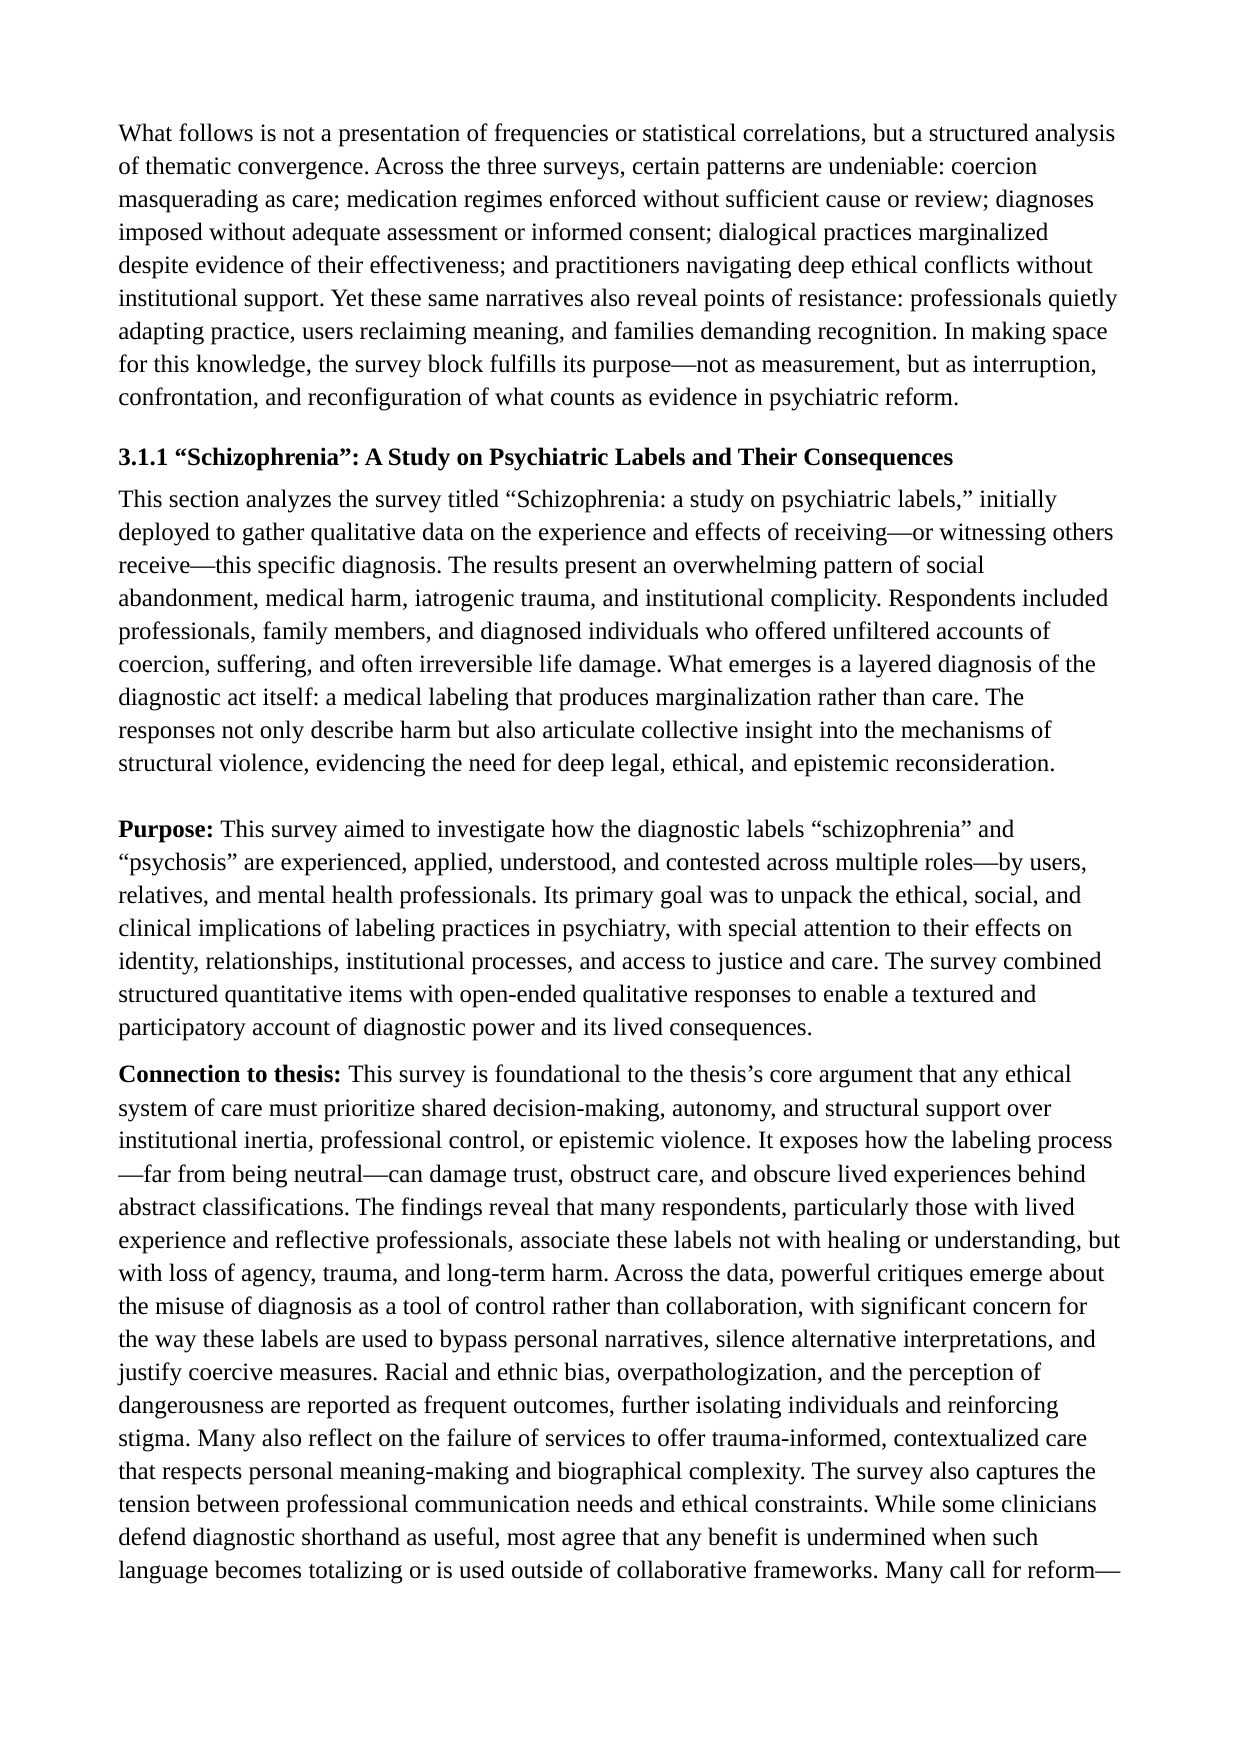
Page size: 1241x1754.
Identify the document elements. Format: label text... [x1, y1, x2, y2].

text Connection to thesis: This survey is foundational to the thesis’s core argument that any ethical system of care must prioritize shared decision-making, autonomy, and structural support over institutional inertia, professional control, or epistemic violence. It exposes how the labeling process—far from being neutral—can damage trust, obstruct care, and obscure lived experiences behind abstract classifications. The findings reveal that many respondents, particularly those with lived experience and reflective professionals, associate these labels not with healing or understanding, but with loss of agency, trauma, and long-term harm. Across the data, powerful critiques emerge about the misuse of diagnosis as a tool of control rather than collaboration, with significant concern for the way these labels are used to bypass personal narratives, silence alternative interpretations, and justify coercive measures. Racial and ethnic bias, overpathologization, and the perception of dangerousness are reported as frequent outcomes, further isolating individuals and reinforcing stigma. Many also reflect on the failure of services to offer trauma-informed, contextualized care that respects personal meaning-making and biographical complexity. The survey also captures the tension between professional communication needs and ethical constraints. While some clinicians defend diagnostic shorthand as useful, most agree that any benefit is undermined when such language becomes totalizing or is used outside of collaborative frameworks. Many call for reform— [118, 1059, 1122, 1584]
text What follows is not a presentation of frequencies or statistical correlations, but a structured analysis of thematic convergence. Across the three surveys, certain patterns are undeniable: coercion masquerading as care; medication regimes enforced without sufficient cause or review; diagnoses imposed without adequate assessment or informed consent; dialogical practices marginalized despite evidence of their effectiveness; and practitioners navigating deep ethical conflicts without institutional support. Yet these same narratives also reveal points of resistance: professionals quietly adapting practice, users reclaiming meaning, and families demanding recognition. In making space for this knowledge, the survey block fulfills its purpose—not as measurement, but as interruption, confrontation, and reconfiguration of what counts as evidence in psychiatric reform. [118, 118, 1122, 411]
subtitle 3.1.1 “Schizophrenia”: A Study on Psychiatric Labels and Their Consequences [118, 442, 1122, 471]
text This section analyzes the survey titled “Schizophrenia: a study on psychiatric labels,” initially deployed to gather qualitative data on the experience and effects of receiving—or witnessing others receive—this specific diagnosis. The results present an overwhelming pattern of social abandonment, medical harm, iatrogenic trauma, and institutional complicity. Respondents included professionals, family members, and diagnosed individuals who offered unfiltered accounts of coercion, suffering, and often irreversible life damage. What emerges is a layered diagnosis of the diagnostic act itself: a medical labeling that produces marginalization rather than care. The responses not only describe harm but also articulate collective insight into the mechanisms of structural violence, evidencing the need for deep legal, ethical, and epistemic reconsideration. Purpose: This survey aimed to investigate how the diagnostic labels “schizophrenia” and “psychosis” are experienced, applied, understood, and contested across multiple roles—by users, relatives, and mental health professionals. Its primary goal was to unpack the ethical, social, and clinical implications of labeling practices in psychiatry, with special attention to their effects on identity, relationships, institutional processes, and access to justice and care. The survey combined structured quantitative items with open-ended qualitative responses to enable a textured and participatory account of diagnostic power and its lived consequences. [118, 484, 1122, 1041]
